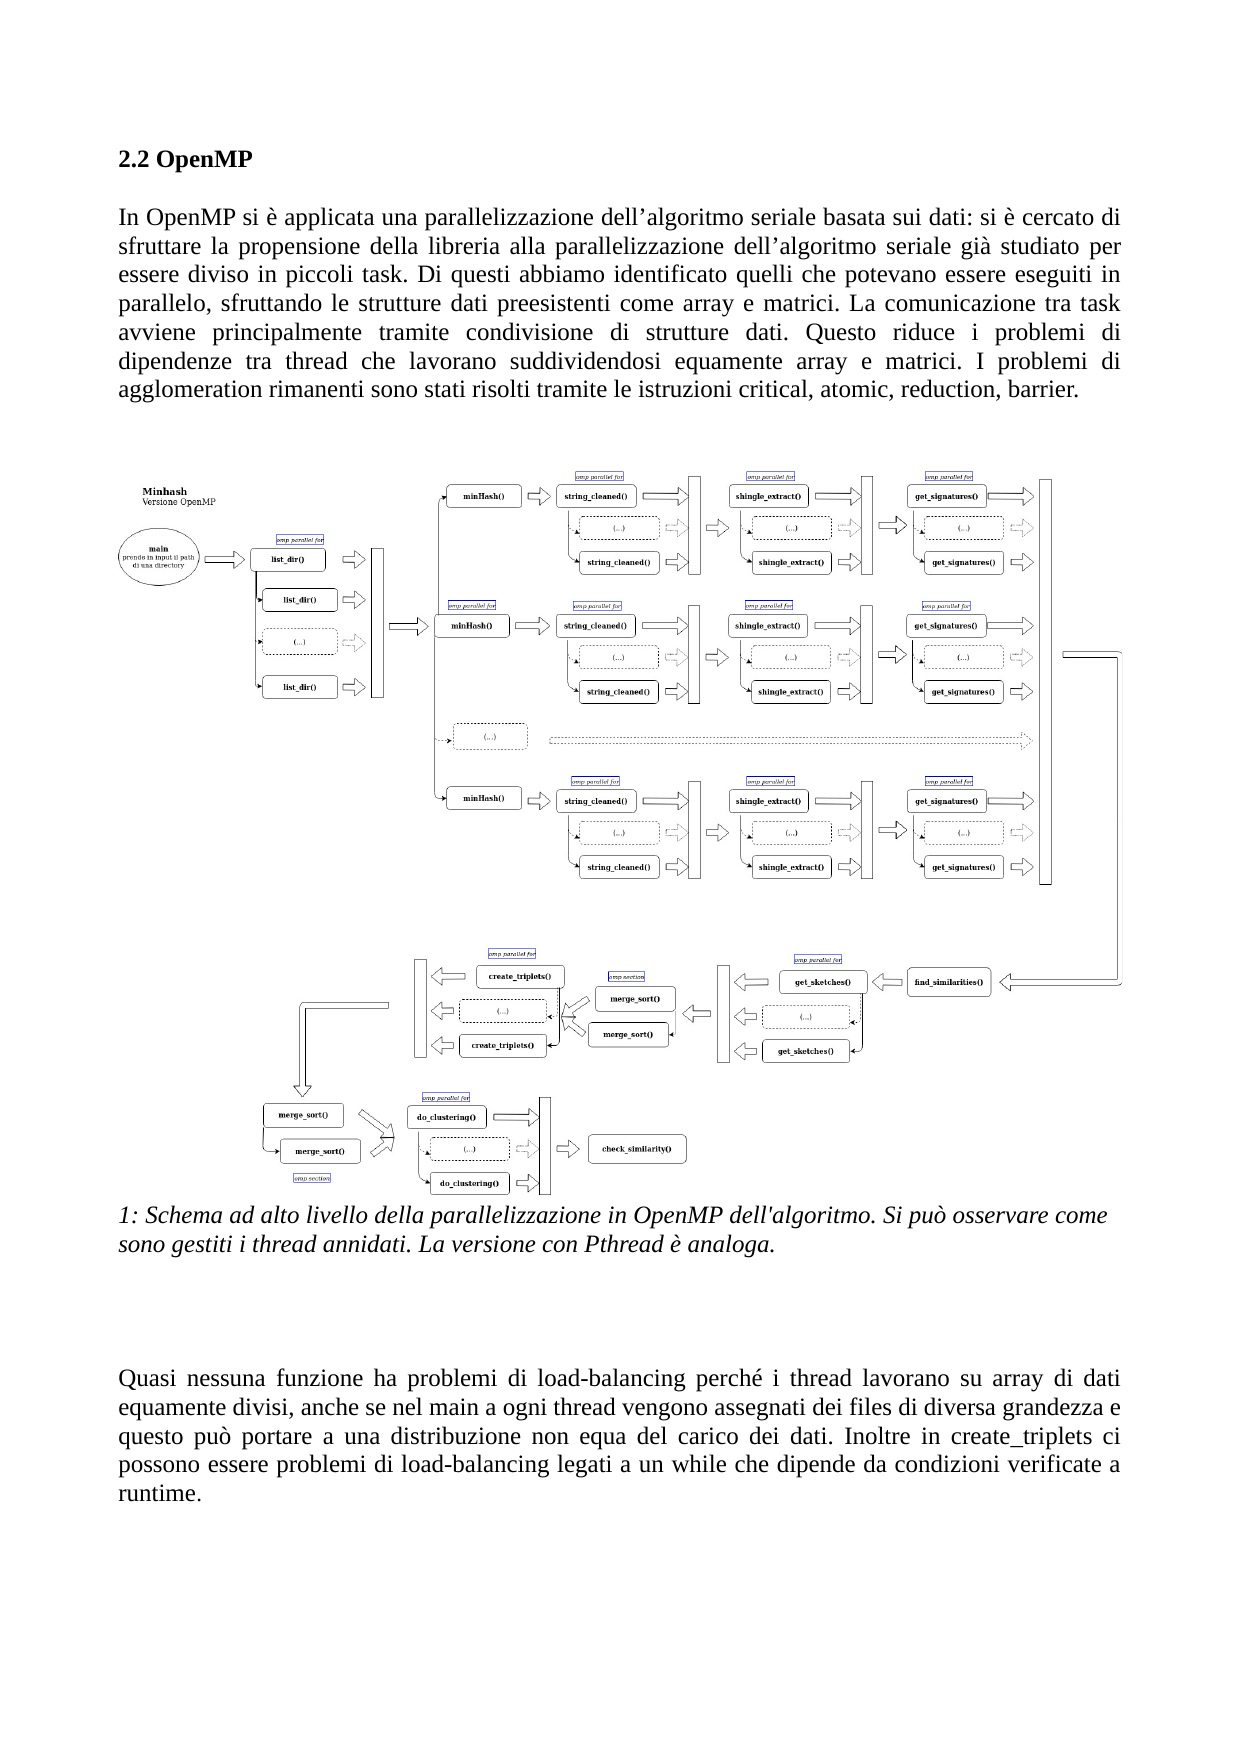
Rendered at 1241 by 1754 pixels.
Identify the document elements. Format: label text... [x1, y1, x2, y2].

text 1: Schema ad alto livello della parallelizzazione in OpenMP dell'algoritmo. Si può osservare come sono gestiti i thread annidati. La versione con Pthread è analoga. [118, 1195, 1122, 1258]
text 2.2 OpenMP [118, 144, 1122, 173]
text In OpenMP si è applicata una parallelizzazione dell’algoritmo seriale basata sui dati: si è cercato di sfruttare la propensione della libreria alla parallelizzazione dell’algoritmo seriale già studiato per essere diviso in piccoli task. Di questi abbiamo identificato quelli che potevano essere eseguiti in parallelo, sfruttando le strutture dati preesistenti come array e matrici. La comunicazione tra task avviene principalmente tramite condivisione di strutture dati. Questo riduce i problemi di dipendenze tra thread che lavorano suddividendosi equamente array e matrici. I problemi di agglomeration rimanenti sono stati risolti tramite le istruzioni critical, atomic, reduction, barrier. [118, 202, 1122, 403]
picture [118, 470, 1123, 1195]
text Quasi nessuna funzione ha problemi di load-balancing perché i thread lavorano su array di dati equamente divisi, anche se nel main a ogni thread vengono assegnati dei files di diversa grandezza e questo può portare a una distribuzione non equa del carico dei dati. Inoltre in create_triplets ci possono essere problemi di load-balancing legati a un while che dipende da condizioni verificate a runtime. [118, 1363, 1122, 1507]
